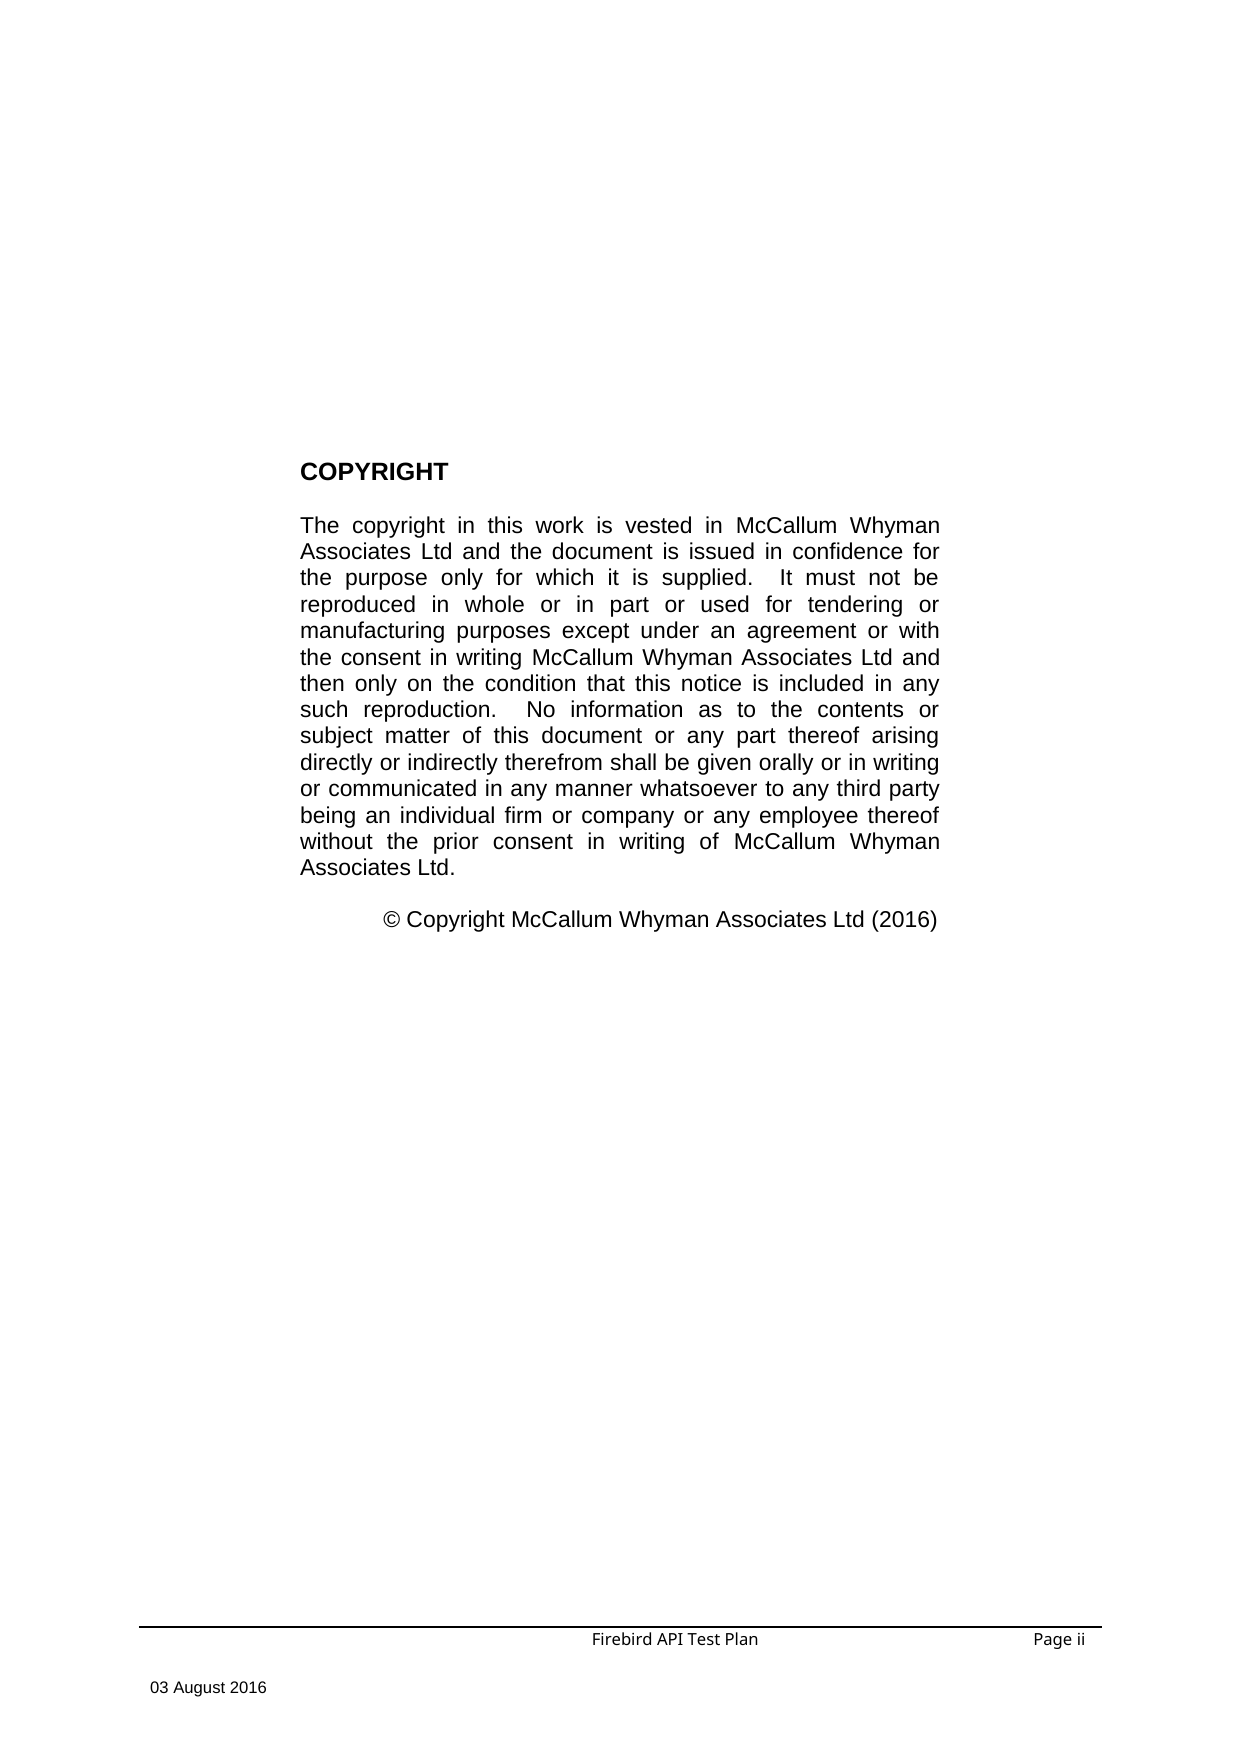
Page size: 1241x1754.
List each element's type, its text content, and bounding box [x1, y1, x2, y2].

text COPYRIGHT [300, 457, 940, 485]
text The copyright in this work is vested in McCallum Whyman Associates Ltd and the document is issued in confidence for the purpose only for which it is supplied. It must not be reproduced in whole or in part or used for tendering or manufacturing purposes except under an agreement or with the consent in writing McCallum Whyman Associates Ltd and then only on the condition that this notice is included in any such reproduction. No information as to the contents or subject matter of this document or any part thereof arising directly or indirectly therefrom shall be given orally or in writing or communicated in any manner whatsoever to any third party being an individual firm or company or any employee thereof without the prior consent in writing of McCallum Whyman Associates Ltd. [300, 512, 940, 881]
text © Copyright McCallum Whyman Associates Ltd (2016) [300, 906, 940, 932]
